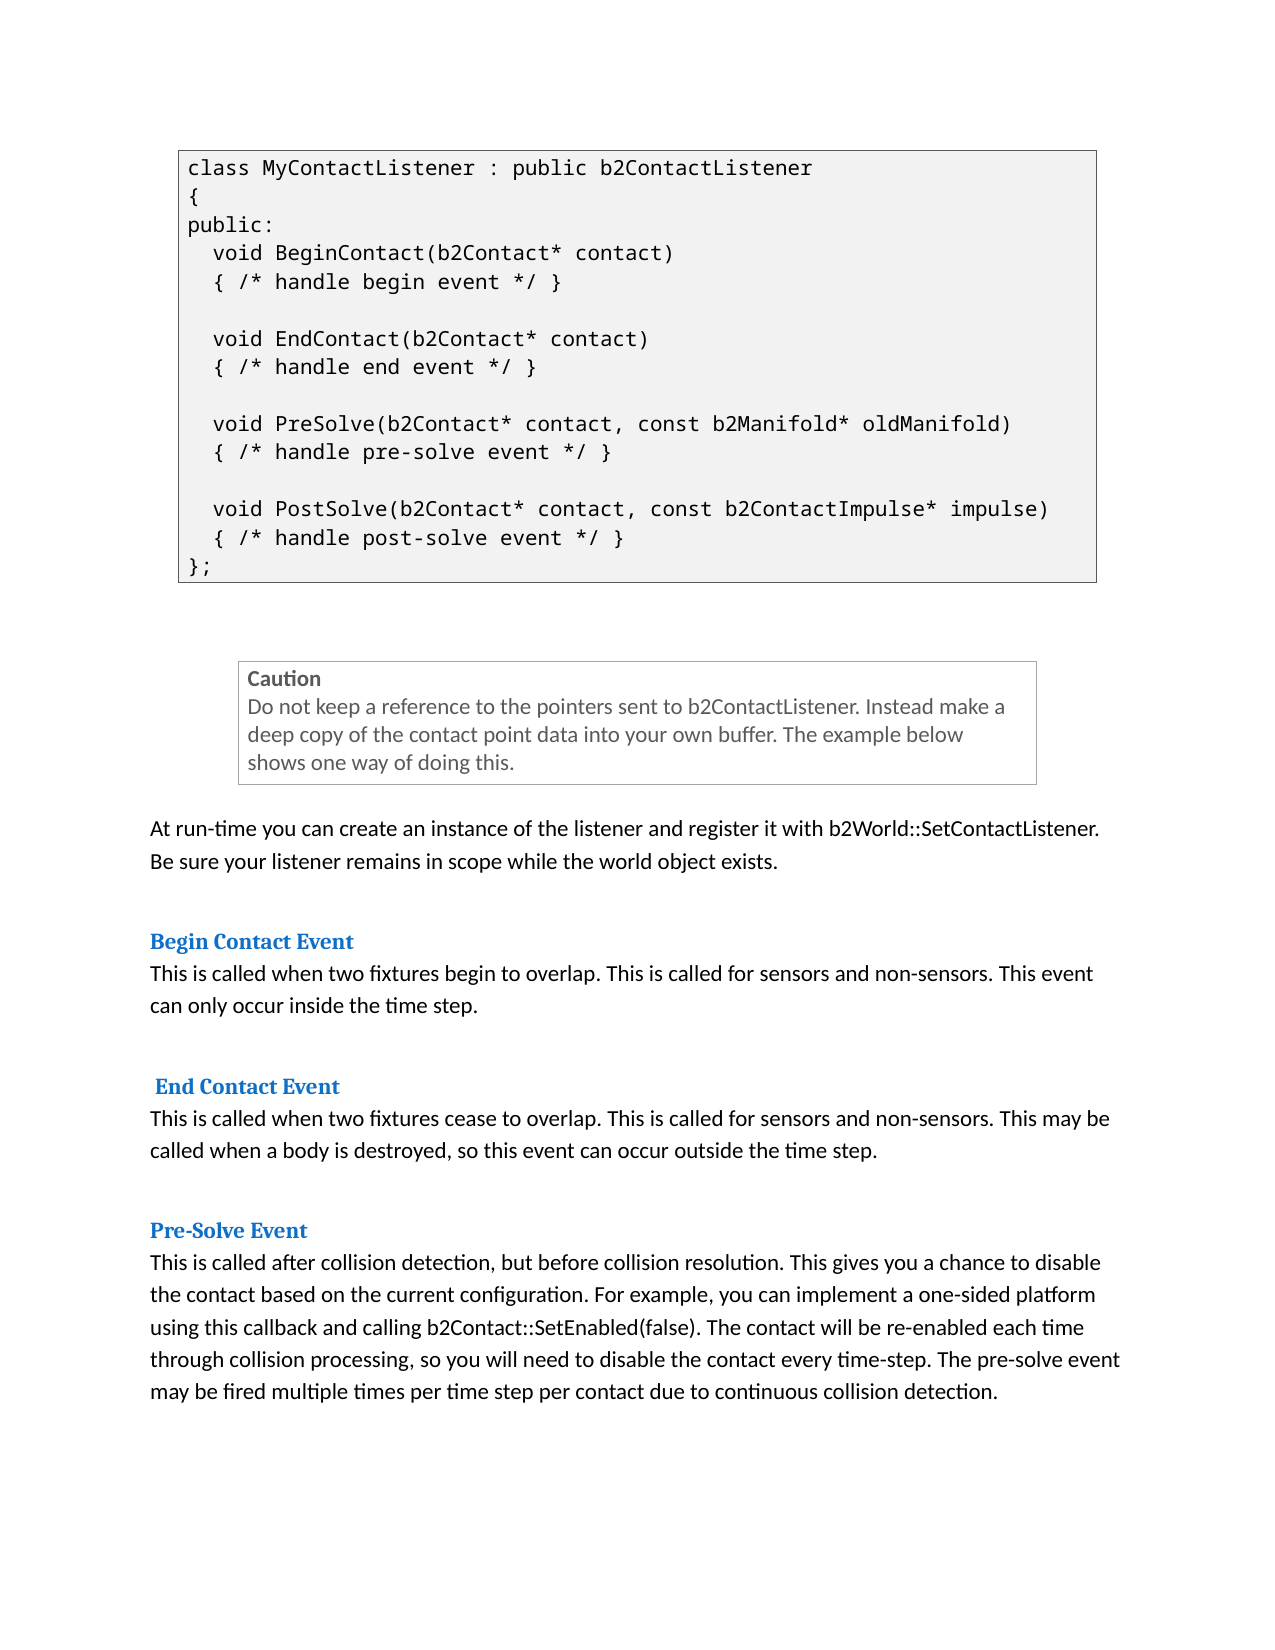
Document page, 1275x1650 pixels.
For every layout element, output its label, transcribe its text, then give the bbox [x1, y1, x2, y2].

text At run-time you can create an instance of the listener and register it with b2World::SetContactListener. Be sure your listener remains in scope while the world object exists. [150, 814, 1125, 875]
text { [179, 178, 1096, 207]
text This is called after collision detection, but before collision resolution. This gives you a chance to disable the contact based on the current configuration. For example, you can implement a one-sided platform using this callback and calling b2Contact::SetEnabled(false). The contact will be re-enabled each time through collision processing, so you will need to disable the contact every time-step. The pre-solve event may be fired multiple times per time step per contact due to continuous collision detection. [150, 1248, 1125, 1405]
text { /* handle begin event */ } [179, 264, 1096, 292]
text { /* handle end event */ } [179, 349, 1096, 377]
text }; [179, 548, 1096, 582]
text Caution [239, 662, 1036, 689]
subtitle Begin Contact Event [150, 929, 1125, 955]
text { /* handle post-solve event */ } [179, 520, 1096, 548]
text class MyContactListener : public b2ContactListener [179, 151, 1096, 178]
subtitle End Contact Event [150, 1073, 1125, 1100]
text void BeginContact(b2Contact* contact) [179, 235, 1096, 264]
text This is called when two fixtures cease to overlap. This is called for sensors and non-sensors. This may be called when a body is destroyed, so this event can occur outside the time step. [150, 1104, 1125, 1164]
text public: [179, 207, 1096, 235]
text void EndContact(b2Contact* contact) [179, 321, 1096, 349]
text Do not keep a reference to the pointers sent to b2ContactListener. Instead make a deep copy of the contact point data into your own buffer. The example below shows one way of doing this. [239, 689, 1036, 784]
text This is called when two fixtures begin to overlap. This is called for sensors and non-sensors. This event can only occur inside the time step. [150, 959, 1125, 1019]
subtitle Pre-Solve Event [150, 1218, 1125, 1244]
text void PostSolve(b2Contact* contact, const b2ContactImpulse* impulse) [179, 491, 1096, 520]
text { /* handle pre-solve event */ } [179, 434, 1096, 463]
text void PreSolve(b2Contact* contact, const b2Manifold* oldManifold) [179, 406, 1096, 434]
